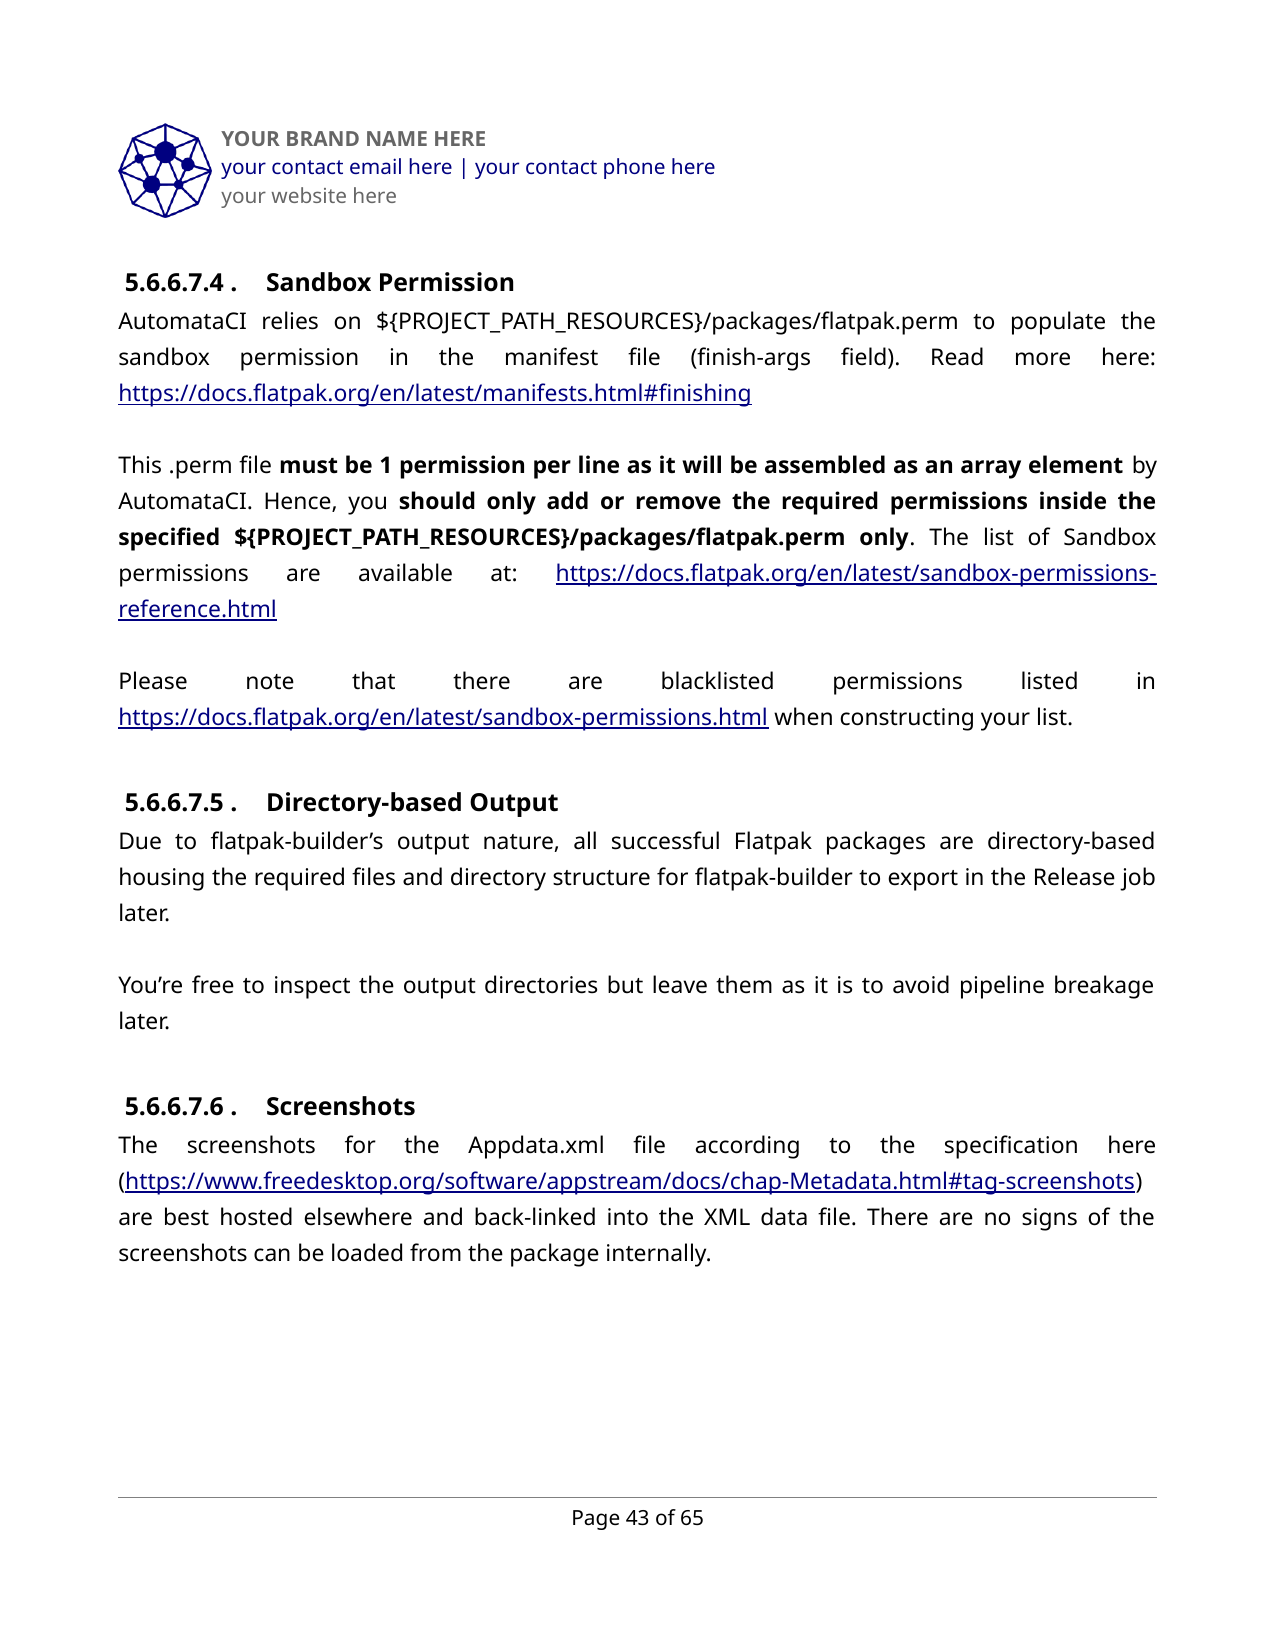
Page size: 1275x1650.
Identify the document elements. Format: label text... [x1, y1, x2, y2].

text The screenshots for the Appdata.xml file according to the specification here (https://www.freedesktop.org/software/appstream/docs/chap-Metadata.html#tag-screenshots) are best hosted elsewhere and back-linked into the XML data file. There are no signs of the screenshots can be loaded from the package internally. [118, 1129, 1157, 1268]
text Please note that there are blacklisted permissions listed in https://docs.flatpak.org/en/latest/sandbox-permissions.html when constructing your list. [118, 665, 1157, 732]
subtitle Screenshots [118, 1089, 1157, 1123]
picture [118, 123, 212, 218]
text This .perm file must be 1 permission per line as it will be assembled as an array element by AutomataCI. Hence, you should only add or remove the required permissions inside the specified ${PROJECT_PATH_RESOURCES}/packages/flatpak.perm only. The list of Sandbox permissions are available at: https://docs.flatpak.org/en/latest/sandbox-permissions-reference.html [118, 449, 1157, 624]
text Due to flatpak-builder’s output nature, all successful Flatpak packages are directory-based housing the required files and directory structure for flatpak-builder to export in the Release job later. [118, 825, 1157, 928]
text You’re free to inspect the output directories but leave them as it is to avoid pipeline breakage later. [118, 969, 1157, 1036]
text AutomataCI relies on ${PROJECT_PATH_RESOURCES}/packages/flatpak.perm to populate the sandbox permission in the manifest file (finish-args field). Read more here: https://docs.flatpak.org/en/latest/manifests.html#finishing [118, 305, 1157, 408]
subtitle Directory-based Output [118, 785, 1157, 819]
subtitle Sandbox Permission [118, 265, 1157, 299]
